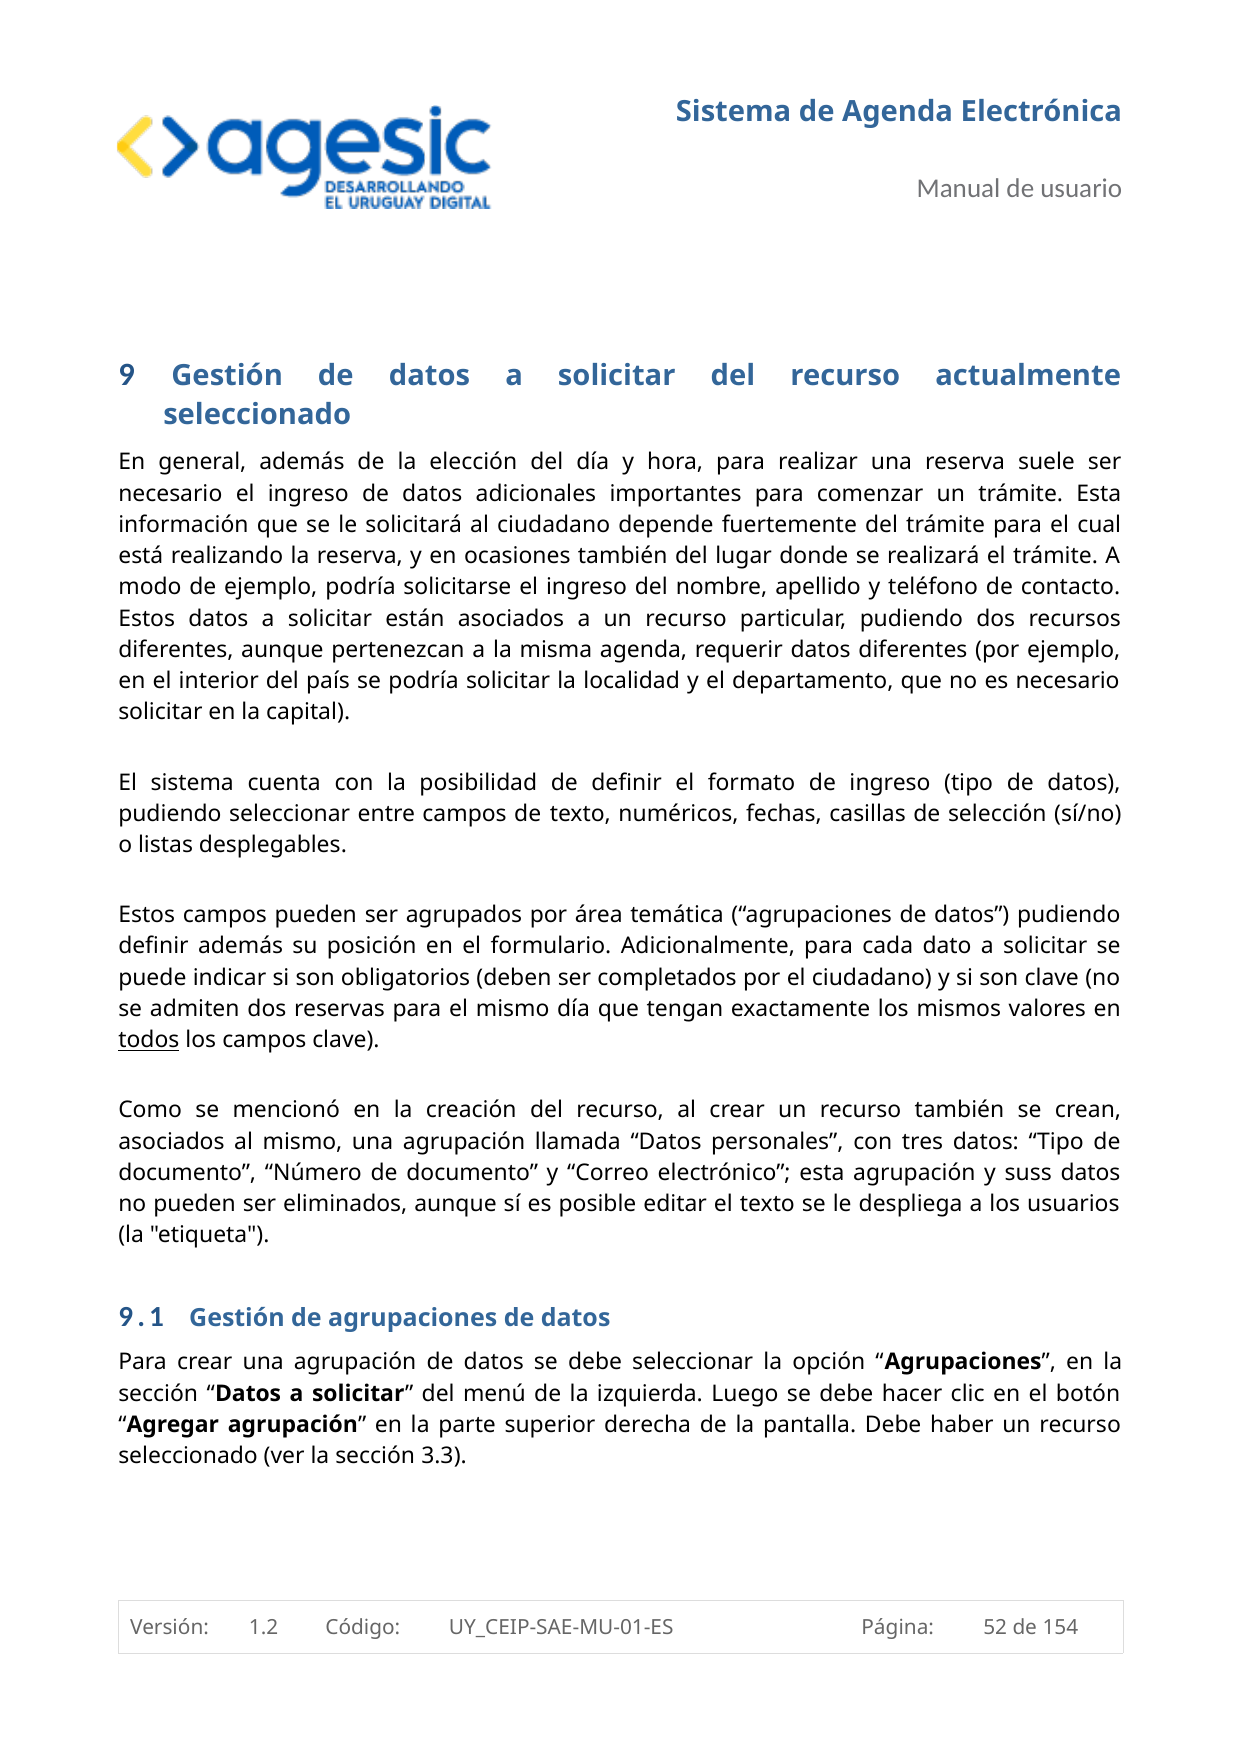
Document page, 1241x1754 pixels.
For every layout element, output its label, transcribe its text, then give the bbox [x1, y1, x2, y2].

text Estos campos pueden ser agrupados por área temática (“agrupaciones de datos”) pudiendo definir además su posición en el formulario. Adicionalmente, para cada dato a solicitar se puede indicar si son obligatorios (deben ser completados por el ciudadano) y si son clave (no se admiten dos reservas para el mismo día que tengan exactamente los mismos valores en todos los campos clave). [118, 898, 1122, 1054]
subtitle Gestión de datos a solicitar del recurso actualmente seleccionado [118, 353, 1122, 433]
text En general, además de la elección del día y hora, para realizar una reserva suele ser necesario el ingreso de datos adicionales importantes para comenzar un trámite. Esta información que se le solicitará al ciudadano depende fuertemente del trámite para el cual está realizando la reserva, y en ocasiones también del lugar donde se realizará el trámite. A modo de ejemplo, podría solicitarse el ingreso del nombre, apellido y teléfono de contacto. Estos datos a solicitar están asociados a un recurso particular, pudiendo dos recursos diferentes, aunque pertenezcan a la misma agenda, requerir datos diferentes (por ejemplo, en el interior del país se podría solicitar la localidad y el departamento, que no es necesario solicitar en la capital). [118, 445, 1122, 727]
text Para crear una agrupación de datos se debe seleccionar la opción “Agrupaciones”, en la sección “Datos a solicitar” del menú de la izquierda. Luego se debe hacer clic en el botón “Agregar agrupación” en la parte superior derecha de la pantalla. Debe haber un recurso seleccionado (ver la sección 3.3). [118, 1345, 1122, 1470]
text El sistema cuenta con la posibilidad de definir el formato de ingreso (tipo de datos), pudiendo seleccionar entre campos de texto, numéricos, fechas, casillas de selección (sí/no) o listas desplegables. [118, 766, 1122, 859]
text Como se mencionó en la creación del recurso, al crear un recurso también se crean, asociados al mismo, una agrupación llamada “Datos personales”, con tres datos: “Tipo de documento”, “Número de documento” y “Correo electrónico”; esta agrupación y suss datos no pueden ser eliminados, aunque sí es posible editar el texto se le despliega a los usuarios (la "etiqueta"). [118, 1093, 1122, 1250]
subtitle Gestión de agrupaciones de datos [118, 1298, 1122, 1333]
picture [116, 105, 492, 209]
